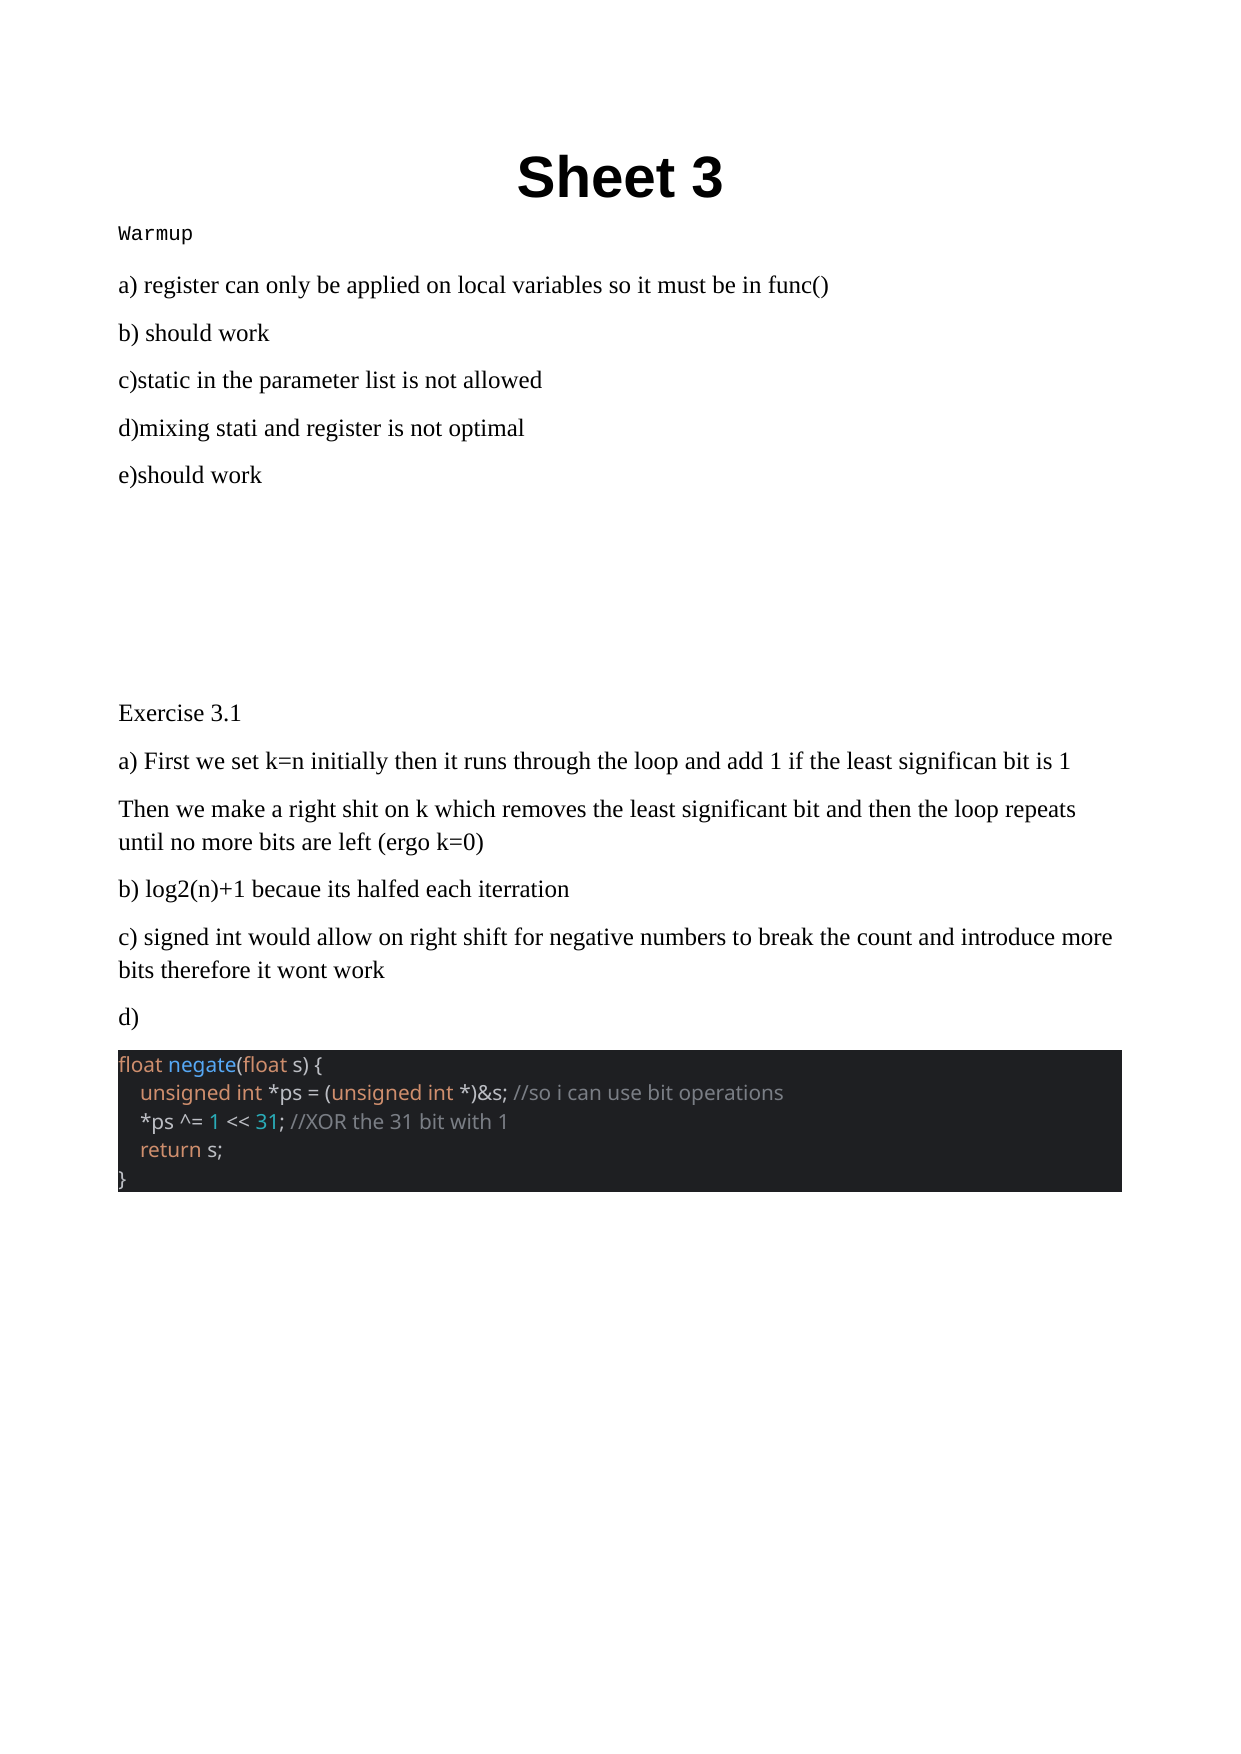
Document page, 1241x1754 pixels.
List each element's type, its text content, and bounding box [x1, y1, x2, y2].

text a) register can only be applied on local variables so it must be in func() [118, 270, 1122, 299]
text b) should work [118, 318, 1122, 346]
text e)should work [118, 460, 1122, 489]
text c) signed int would allow on right shift for negative numbers to break the count and introduce more bits therefore it wont work [118, 922, 1122, 984]
text d) [118, 1002, 1122, 1031]
text d)mixing stati and register is not optimal [118, 413, 1122, 442]
text Then we make a right shit on k which removes the least significant bit and then the loop repeats until no more bits are left (ergo k=0) [118, 794, 1122, 855]
text a) First we set k=n initially then it runs through the loop and add 1 if the least significan bit is 1 [118, 746, 1122, 775]
title Sheet 3 [118, 143, 1122, 210]
text Exercise 3.1 [118, 698, 1122, 727]
text Warmup [118, 223, 1122, 246]
text float negate(float s) { unsigned int *ps = (unsigned int *)&s; //so i can use bit operations *ps ^= 1 << 31; //XOR the 31 bit with 1 return s; } [118, 1050, 1122, 1192]
text b) log2(n)+1 becaue its halfed each iterration [118, 874, 1122, 903]
text c)static in the parameter list is not allowed [118, 365, 1122, 394]
